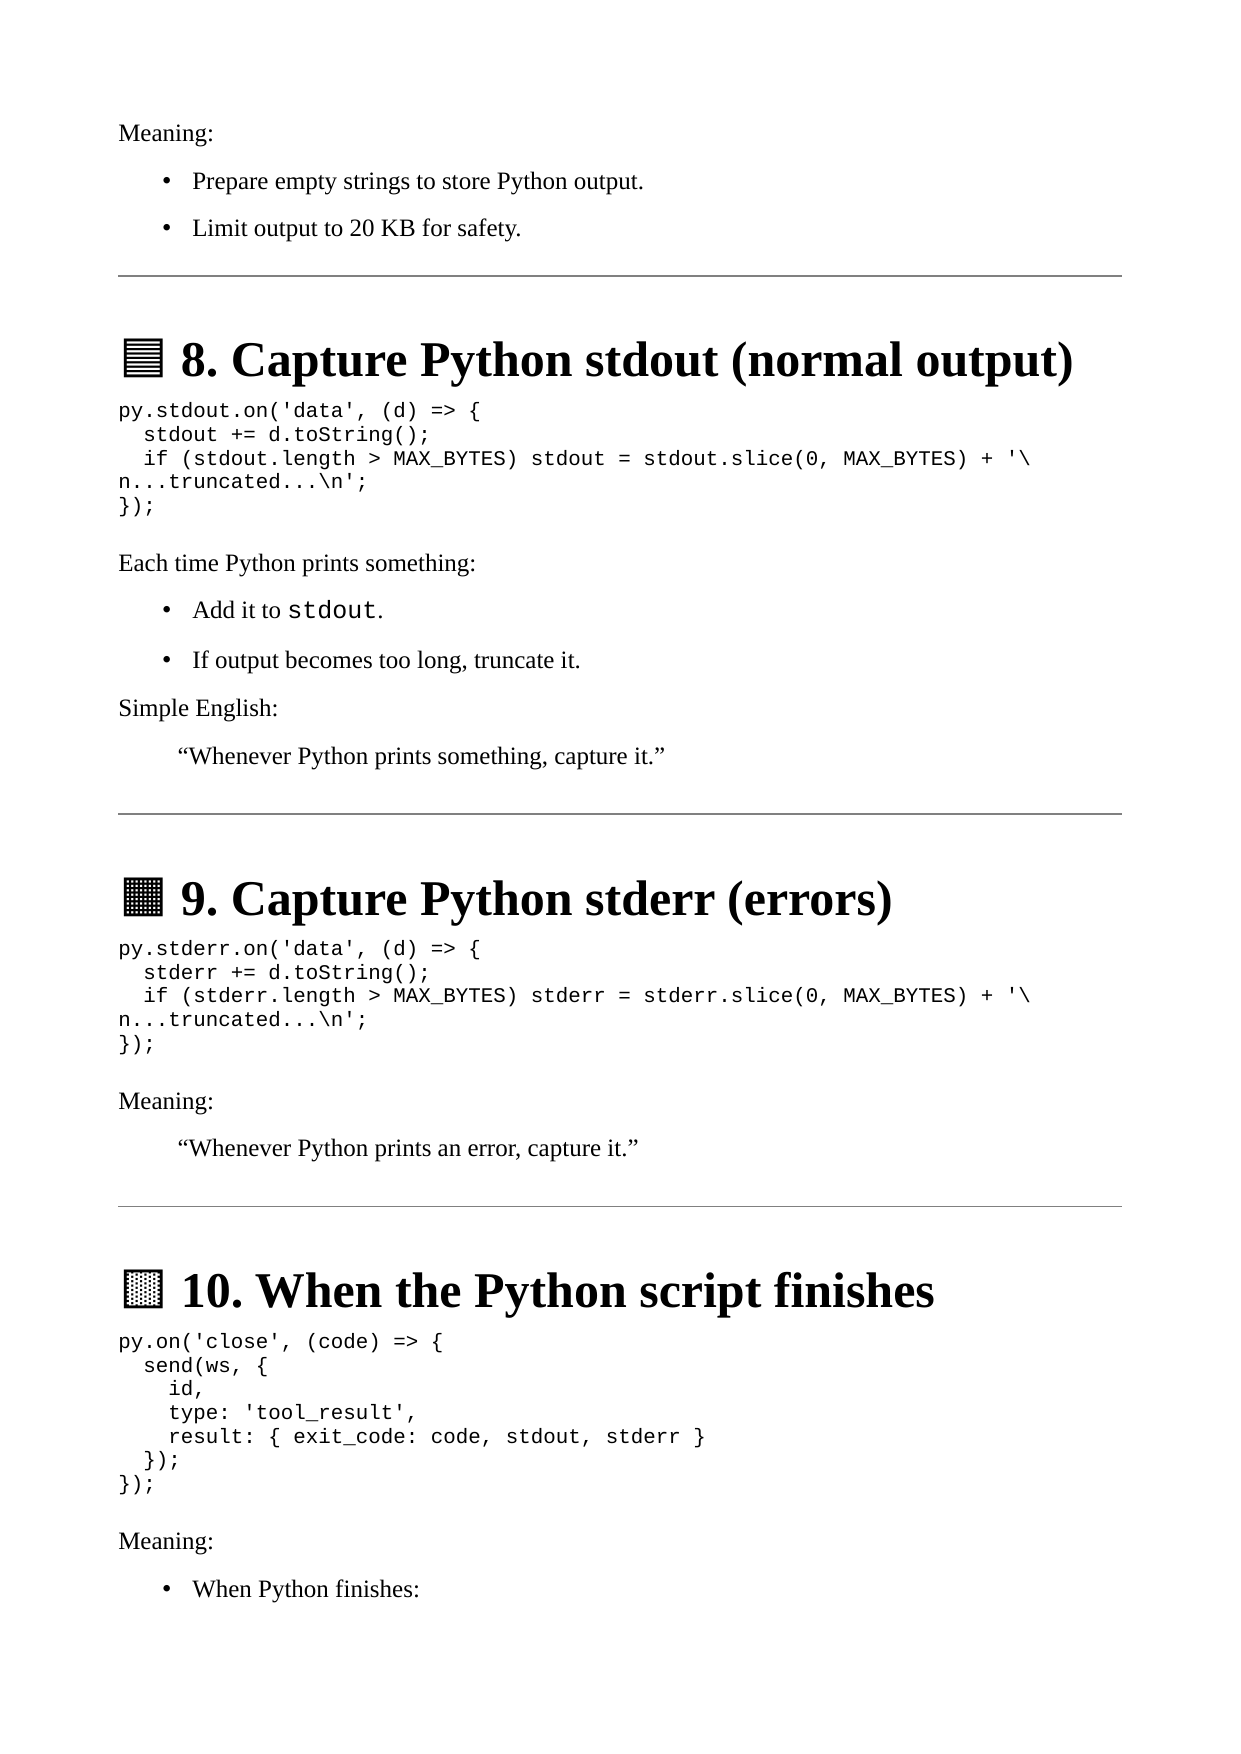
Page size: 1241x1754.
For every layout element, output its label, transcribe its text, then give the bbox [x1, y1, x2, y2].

text }); [118, 1473, 1122, 1497]
text stdout += d.toString(); [118, 424, 1122, 447]
text py.on('close', (code) => { [118, 1331, 1122, 1355]
list Prepare empty strings to store Python output. [162, 166, 1122, 194]
list When Python finishes: [162, 1574, 1122, 1602]
text stderr += d.toString(); [118, 962, 1122, 986]
text py.stdout.on('data', (d) => { [118, 400, 1122, 424]
text }); [118, 1033, 1122, 1056]
subtitle 🟦 8. Capture Python stdout (normal output) [118, 330, 1122, 388]
text }); [118, 1449, 1122, 1473]
subtitle 🟨 10. When the Python script finishes [118, 1261, 1122, 1318]
text “Whenever Python prints an error, capture it.” [177, 1133, 1063, 1162]
list Limit output to 20 KB for safety. [162, 213, 1122, 242]
list If output becomes too long, truncate it. [162, 646, 1122, 674]
text Meaning: [118, 1086, 1122, 1115]
subtitle 🟧 9. Capture Python stderr (errors) [118, 868, 1122, 926]
text Each time Python prints something: [118, 548, 1122, 577]
text Meaning: [118, 118, 1122, 147]
text type: 'tool_result', [118, 1402, 1122, 1426]
text if (stdout.length > MAX_BYTES) stdout = stdout.slice(0, MAX_BYTES) + '\n...truncated...\n'; [118, 447, 1122, 495]
text if (stderr.length > MAX_BYTES) stderr = stderr.slice(0, MAX_BYTES) + '\n...truncated...\n'; [118, 986, 1122, 1033]
text “Whenever Python prints something, capture it.” [177, 741, 1063, 769]
text }); [118, 495, 1122, 518]
text Simple English: [118, 693, 1122, 722]
text Meaning: [118, 1526, 1122, 1555]
text py.stderr.on('data', (d) => { [118, 938, 1122, 962]
text send(ws, { [118, 1355, 1122, 1378]
text id, [118, 1378, 1122, 1402]
text result: { exit_code: code, stdout, stderr } [118, 1426, 1122, 1449]
list Add it to stdout. [162, 596, 1122, 626]
